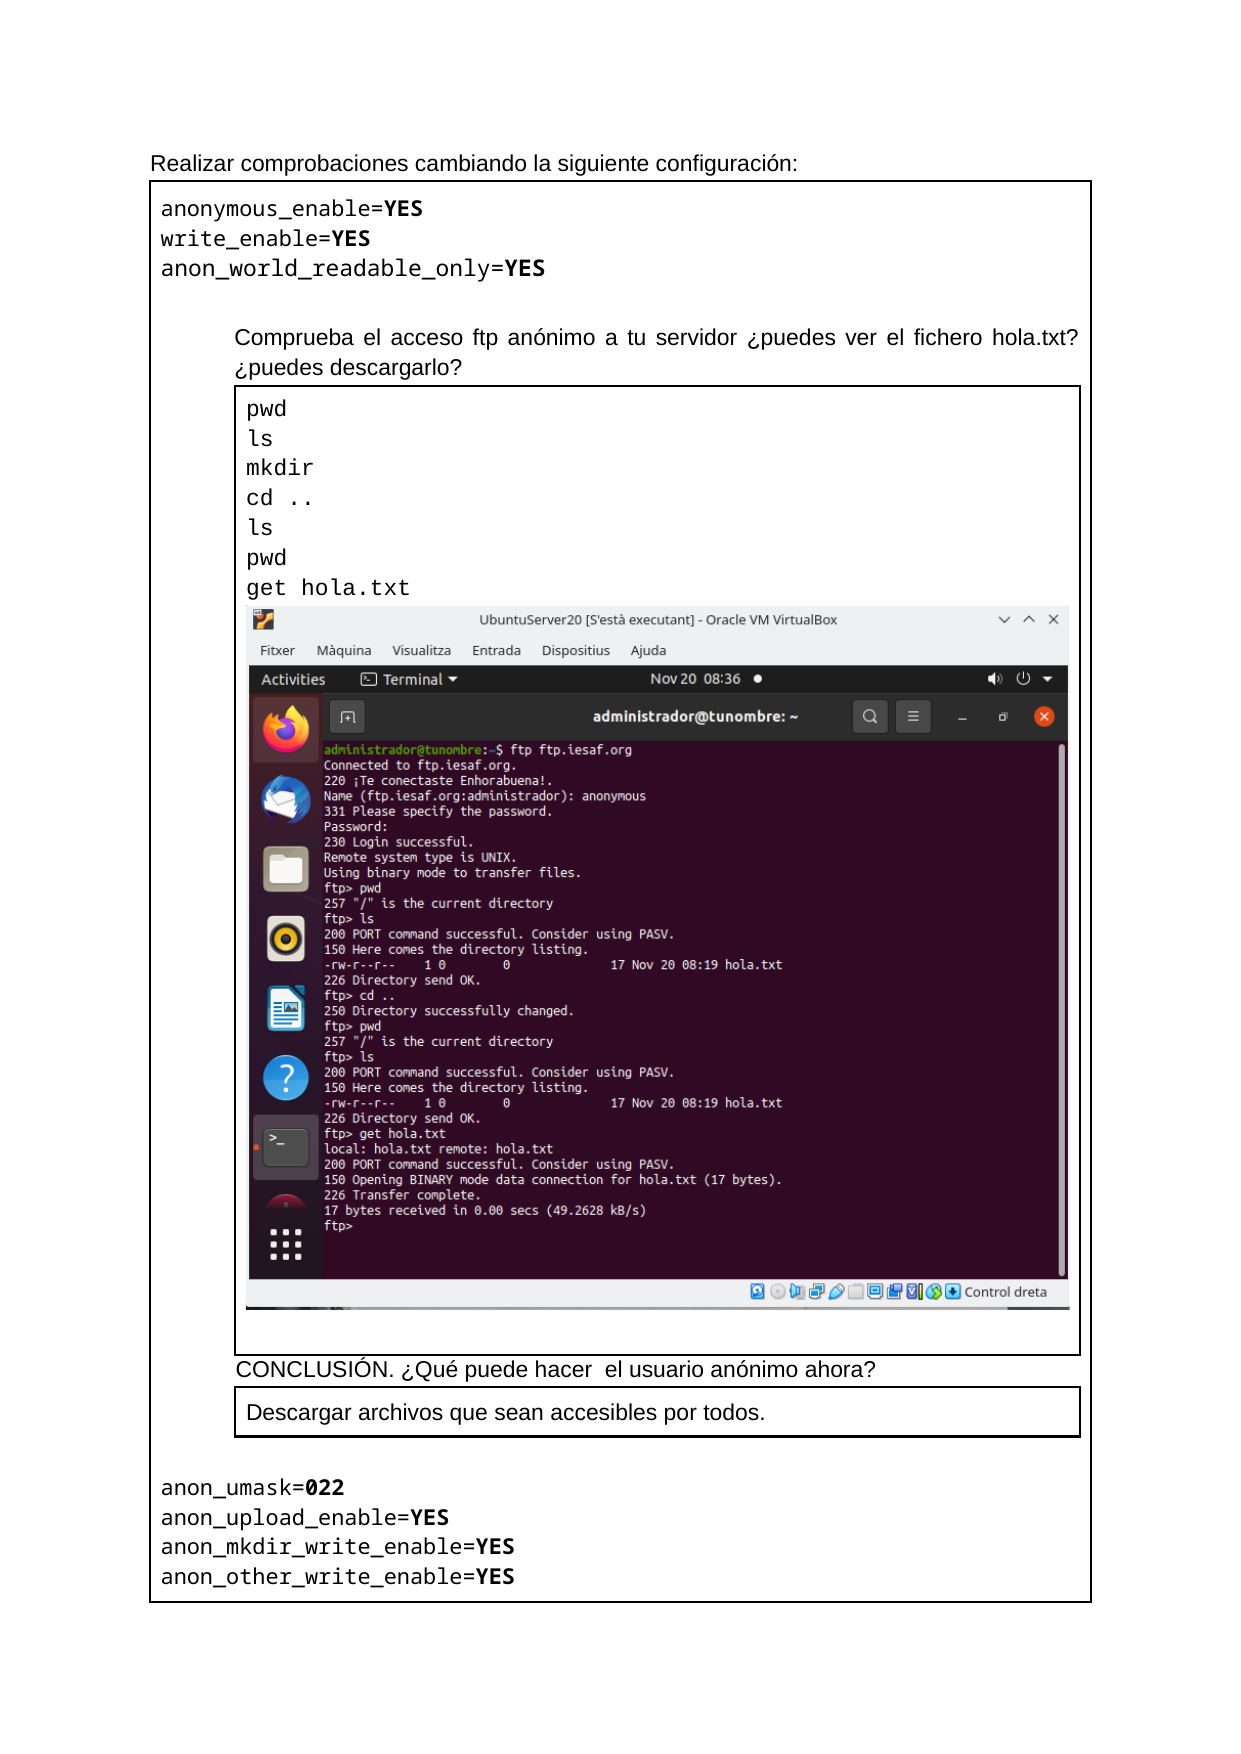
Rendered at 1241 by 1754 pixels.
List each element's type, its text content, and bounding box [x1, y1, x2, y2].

table_header anonymous_enable=YES write_enable=YES anon_world_readable_only=YES Comprueba el acceso ftp anónimo a tu servidor ¿puedes ver el fichero hola.txt?¿puedes descargarlo? CONCLUSIÓN. ¿Qué puede hacer el usuario anónimo ahora? anon_umask=022 anon_upload_enable=YES anon_mkdir_write_enable=YES anon_other_write_enable=YES [151, 182, 1090, 1601]
text Realizar comprobaciones cambiando la siguiente configuración: [150, 150, 1090, 176]
picture [245, 605, 1070, 1310]
table_header Descargar archivos que sean accesibles por todos. [236, 1388, 1079, 1435]
table_header pwd ls mkdir cd .. ls pwd get hola.txt [236, 387, 1079, 1354]
